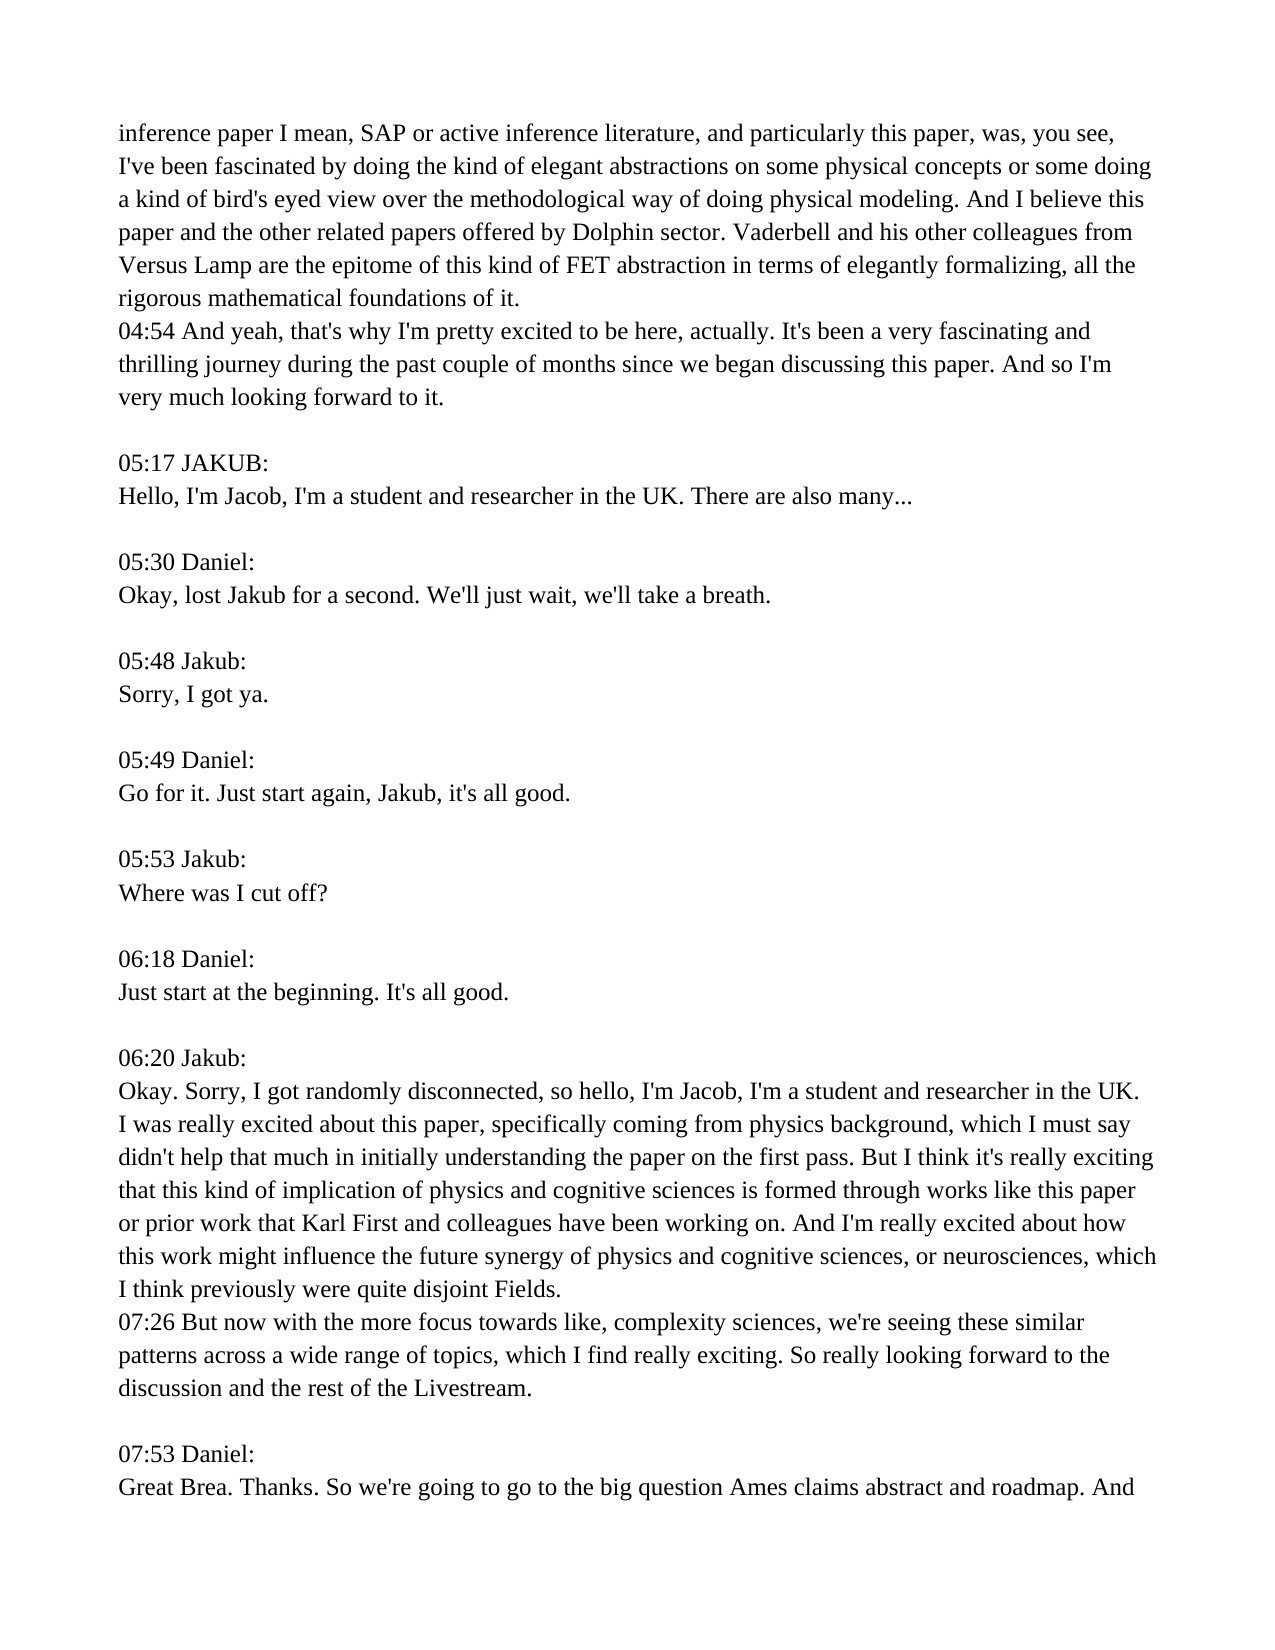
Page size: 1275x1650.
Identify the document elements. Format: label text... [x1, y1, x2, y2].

text Great Brea. Thanks. So we're going to go to the big question Ames claims abstract and roadmap. And [118, 1472, 1157, 1501]
text 05:30 Daniel: [118, 547, 1157, 576]
text 05:53 Jakub: [118, 844, 1157, 873]
text 06:18 Daniel: [118, 944, 1157, 972]
text Okay, lost Jakub for a second. We'll just wait, we'll take a breath. [118, 580, 1157, 609]
text 06:20 Jakub: [118, 1043, 1157, 1071]
text 05:17 JAKUB: [118, 448, 1157, 477]
text I was really excited about this paper, specifically coming from physics background, which I must say didn't help that much in initially understanding the paper on the first pass. But I think it's really exciting that this kind of implication of physics and cognitive sciences is formed through works like this paper or prior work that Karl First and colleagues have been working on. And I'm really excited about how this work might influence the future synergy of physics and cognitive sciences, or neurosciences, which I think previously were quite disjoint Fields. [118, 1109, 1157, 1303]
text 04:54 And yeah, that's why I'm pretty excited to be here, actually. It's been a very fascinating and thrilling journey during the past couple of months since we began discussing this paper. And so I'm very much looking forward to it. [118, 316, 1157, 411]
text Where was I cut off? [118, 878, 1157, 906]
text 05:48 Jakub: [118, 646, 1157, 675]
text Hello, I'm Jacob, I'm a student and researcher in the UK. There are also many... [118, 481, 1157, 510]
text 05:49 Daniel: [118, 746, 1157, 774]
text 07:53 Daniel: [118, 1439, 1157, 1468]
text Go for it. Just start again, Jakub, it's all good. [118, 778, 1157, 807]
text 07:26 But now with the more focus towards like, complexity sciences, we're seeing these similar patterns across a wide range of topics, which I find really exciting. So really looking forward to the discussion and the rest of the Livestream. [118, 1307, 1157, 1402]
text Sorry, I got ya. [118, 679, 1157, 708]
text Just start at the beginning. It's all good. [118, 977, 1157, 1005]
text inference paper I mean, SAP or active inference literature, and particularly this paper, was, you see, I've been fascinated by doing the kind of elegant abstractions on some physical concepts or some doing a kind of bird's eyed view over the methodological way of doing physical modeling. And I believe this paper and the other related papers offered by Dolphin sector. Vaderbell and his other colleagues from Versus Lamp are the epitome of this kind of FET abstraction in terms of elegantly formalizing, all the rigorous mathematical foundations of it. [118, 118, 1157, 312]
text Okay. Sorry, I got randomly disconnected, so hello, I'm Jacob, I'm a student and researcher in the UK. [118, 1076, 1157, 1104]
